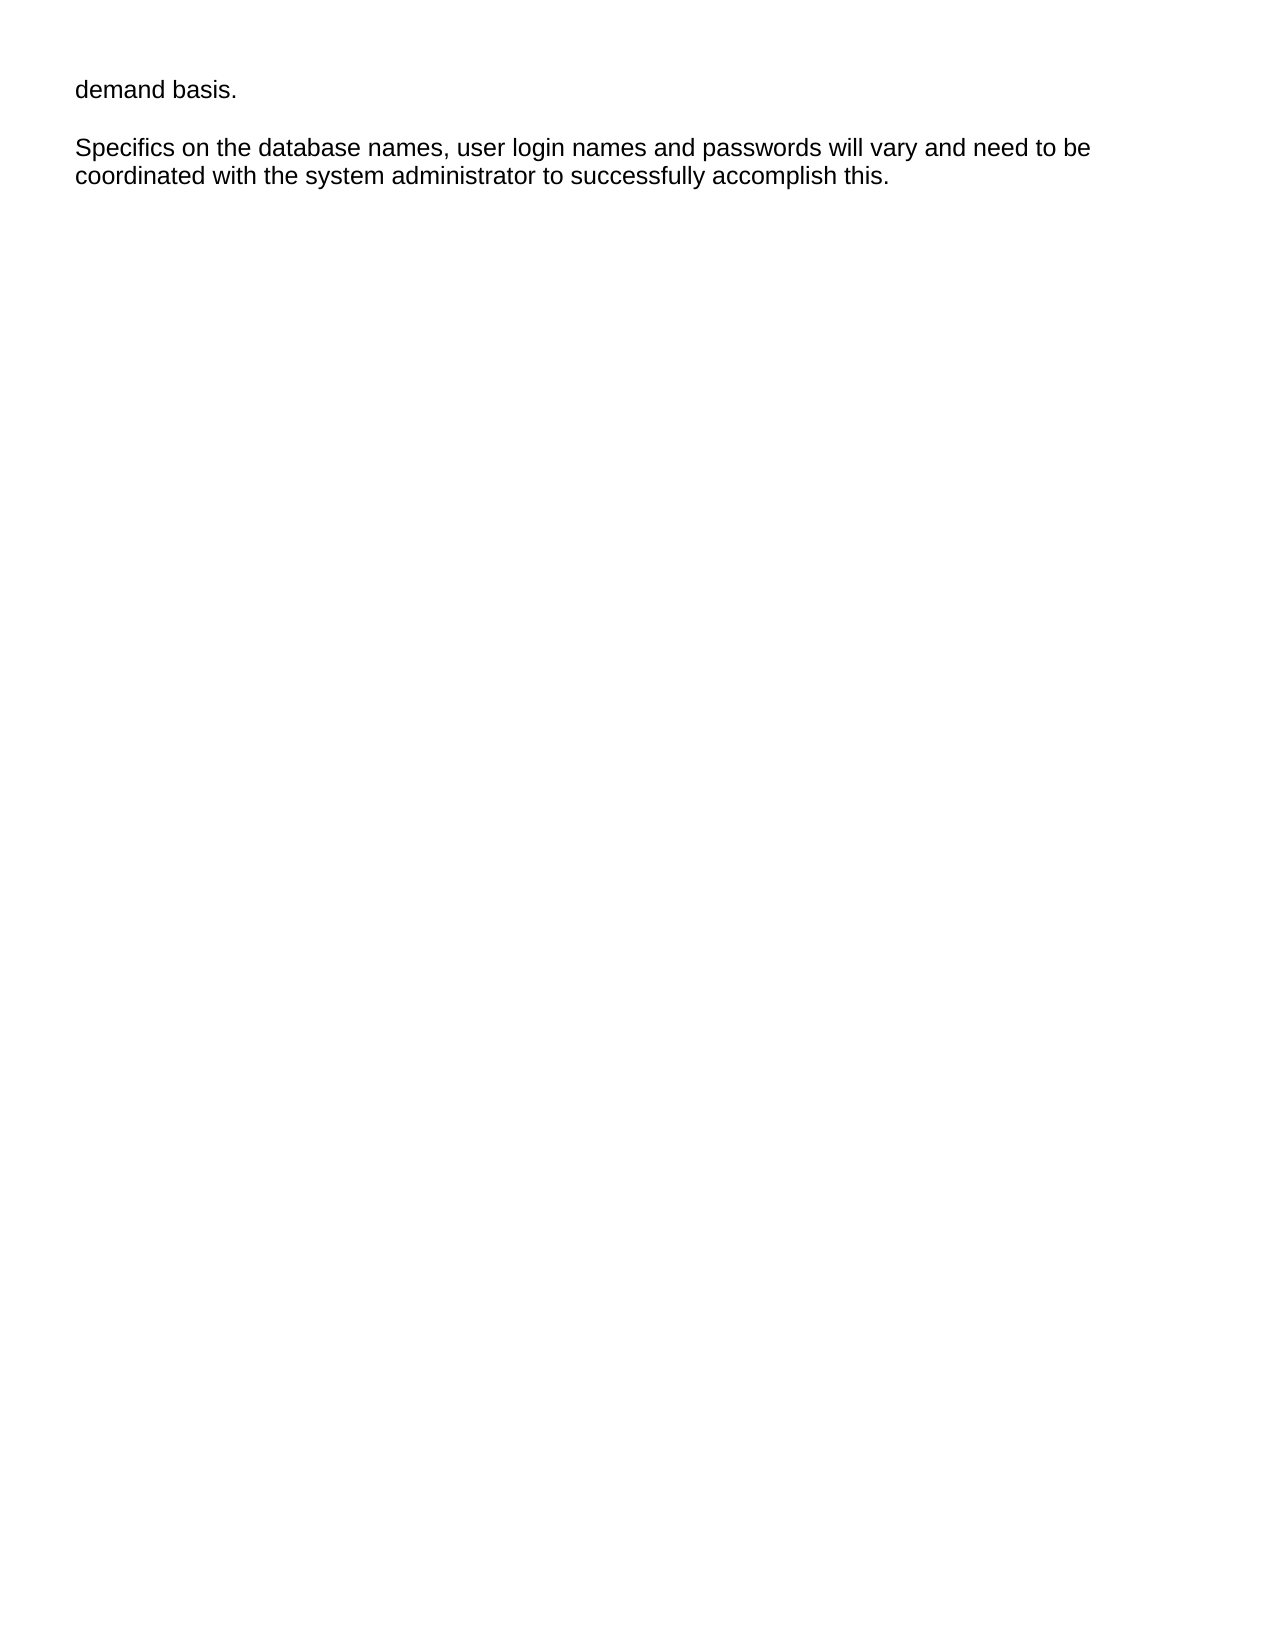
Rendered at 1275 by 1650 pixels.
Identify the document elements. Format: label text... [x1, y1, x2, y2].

text Specifics on the database names, user login names and passwords will vary and need to be coordinated with the system administrator to successfully accomplish this. [75, 132, 1200, 190]
text demand basis. [75, 75, 1200, 104]
